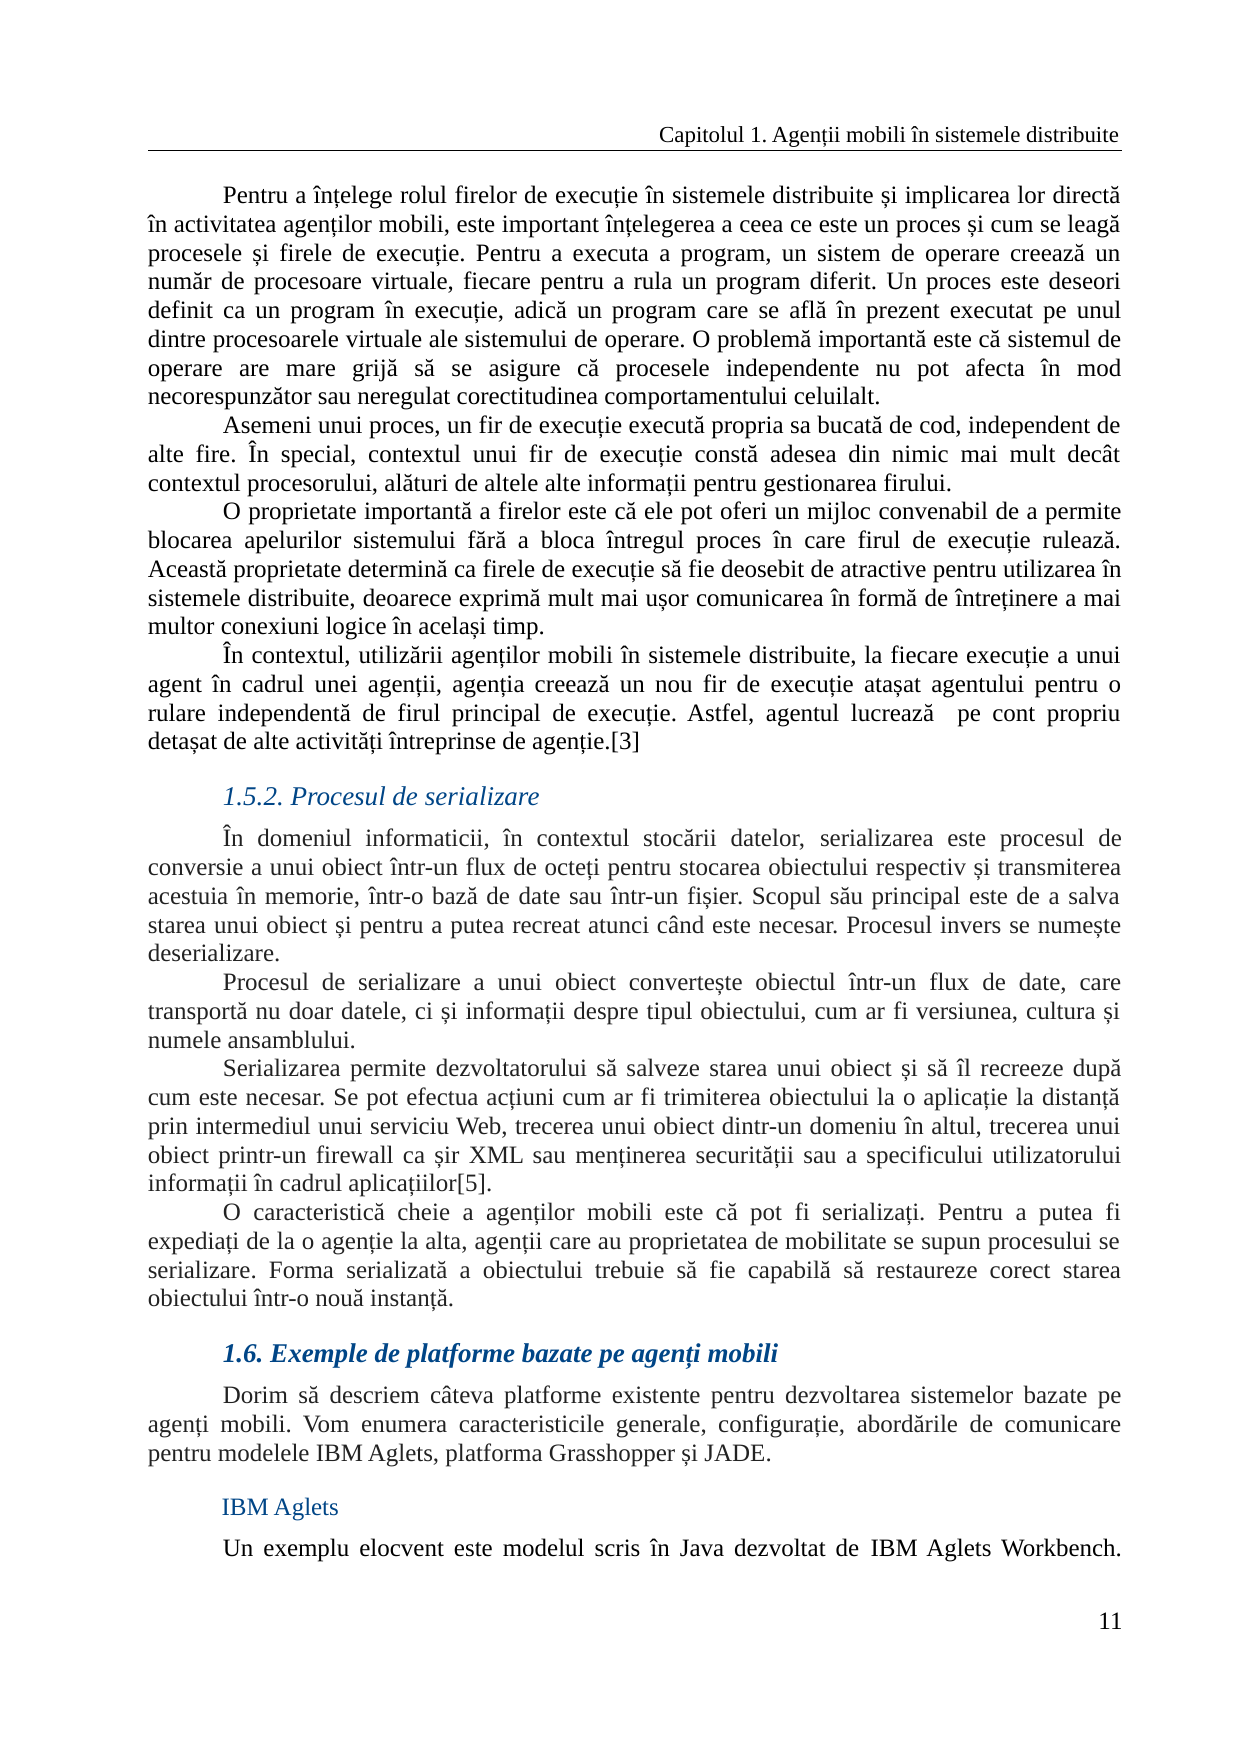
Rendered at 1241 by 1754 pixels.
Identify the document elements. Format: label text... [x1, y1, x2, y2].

text În contextul, utilizării agenților mobili în sistemele distribuite, la fiecare execuție a unui agent în cadrul unei agenții, agenția creează un nou fir de execuție atașat agentului pentru o rulare independentă de firul principal de execuție. Astfel, agentul lucrează pe cont propriu detașat de alte activități întreprinse de agenție.[3] [148, 640, 1122, 755]
text O caracteristică cheie a agenților mobili este că pot fi serializați. Pentru a putea fi expediați de la o agenție la alta, agenții care au proprietatea de mobilitate se supun procesului se serializare. Forma serializată a obiectului trebuie să fie capabilă să restaureze corect starea obiectului într-o nouă instanță. [148, 1197, 1122, 1312]
subtitle Procesul de serializare [223, 780, 1122, 811]
subtitle IBM Aglets [221, 1492, 1122, 1520]
text Un exemplu elocvent este modelul scris în Java dezvoltat de IBM Aglets Workbench. [148, 1533, 1122, 1562]
text În domeniul informaticii, în contextul stocării datelor, serializarea este procesul de conversie a unui obiect într-un flux de octeți pentru stocarea obiectului respectiv și transmiterea acestuia în memorie, într-o bază de date sau într-un fișier. Scopul său principal este de a salva starea unui obiect și pentru a putea recreat atunci când este necesar. Procesul invers se numește deserializare. [148, 823, 1122, 967]
subtitle Exemple de platforme bazate pe agenți mobili [223, 1337, 1122, 1368]
text Procesul de serializare a unui obiect convertește obiectul într-un flux de date, care transportă nu doar datele, ci și informații despre tipul obiectului, cum ar fi versiunea, cultura și numele ansamblului. [148, 967, 1122, 1053]
text Pentru a înțelege rolul firelor de execuție în sistemele distribuite și implicarea lor directă în activitatea agenților mobili, este important înțelegerea a ceea ce este un proces și cum se leagă procesele și firele de execuție. Pentru a executa a program, un sistem de operare creează un număr de procesoare virtuale, fiecare pentru a rula un program diferit. Un proces este deseori definit ca un program în execuție, adică un program care se află în prezent executat pe unul dintre procesoarele virtuale ale sistemului de operare. O problemă importantă este că sistemul de operare are mare grijă să se asigure că procesele independente nu pot afecta în mod necorespunzător sau neregulat corectitudinea comportamentului celuilalt. [148, 180, 1122, 410]
text Dorim să descriem câteva platforme existente pentru dezvoltarea sistemelor bazate pe agenți mobili. Vom enumera caracteristicile generale, configurație, abordările de comunicare pentru modelele IBM Aglets, platforma Grasshopper și JADE. [148, 1381, 1122, 1467]
text Asemeni unui proces, un fir de execuție execută propria sa bucată de cod, independent de alte fire. În special, contextul unui fir de execuție constă adesea din nimic mai mult decât contextul procesorului, alături de altele alte informații pentru gestionarea firului. [148, 410, 1122, 496]
text O proprietate importantă a firelor este că ele pot oferi un mijloc convenabil de a permite blocarea apelurilor sistemului fără a bloca întregul proces în care firul de execuție rulează. Această proprietate determină ca firele de execuție să fie deosebit de atractive pentru utilizarea în sistemele distribuite, deoarece exprimă mult mai ușor comunicarea în formă de întreținere a mai multor conexiuni logice în același timp. [148, 496, 1122, 640]
text Serializarea permite dezvoltatorului să salveze starea unui obiect și să îl recreeze după cum este necesar. Se pot efectua acțiuni cum ar fi trimiterea obiectului la o aplicație la distanță prin intermediul unui serviciu Web, trecerea unui obiect dintr-un domeniu în altul, trecerea unui obiect printr-un firewall ca șir XML sau menținerea securității sau a specificului utilizatorului informații în cadrul aplicațiilor[5]. [148, 1053, 1122, 1197]
